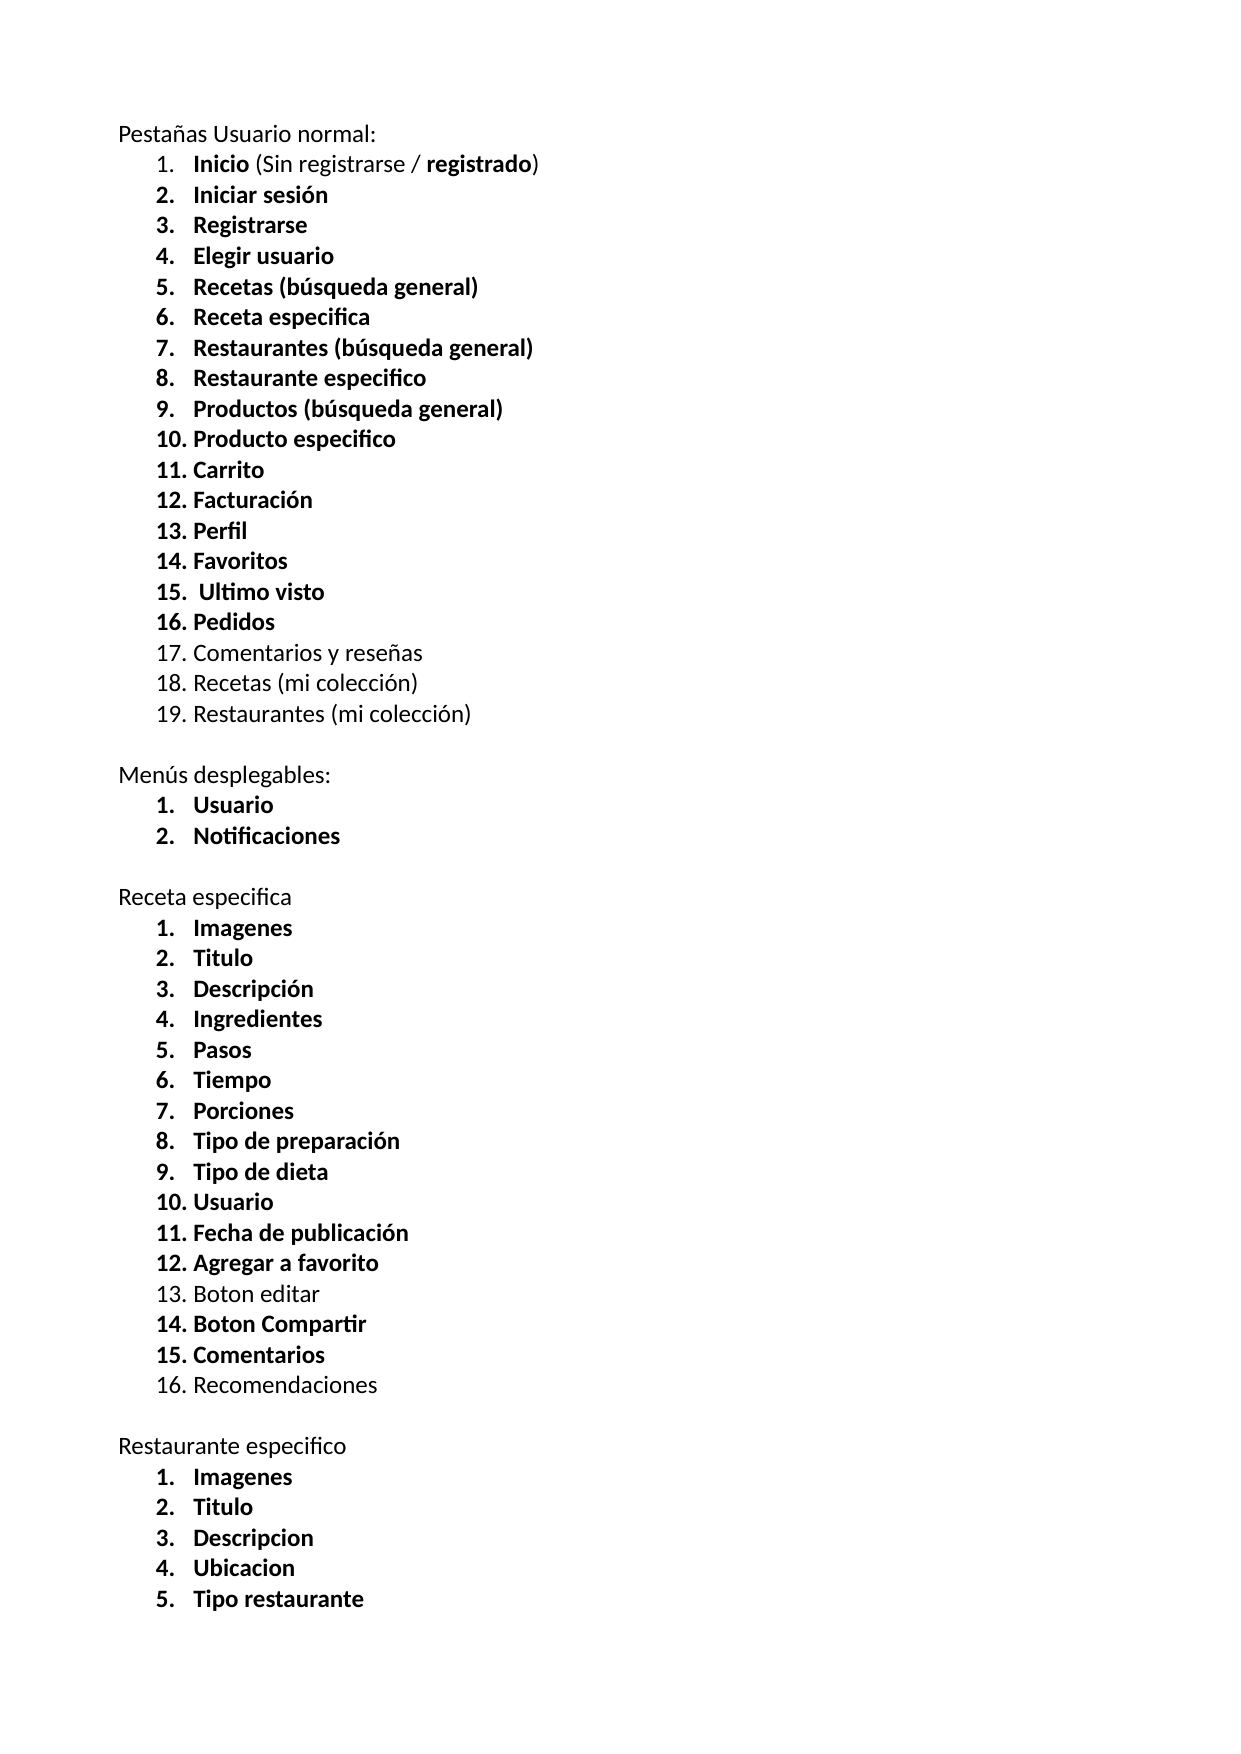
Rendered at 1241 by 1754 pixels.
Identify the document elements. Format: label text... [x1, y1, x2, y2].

list Usuario [156, 1186, 1122, 1217]
list Elegir usuario [156, 240, 1122, 271]
list Imagenes [156, 1461, 1122, 1492]
list Imagenes [156, 912, 1122, 942]
list Fecha de publicación [156, 1217, 1122, 1247]
list Tipo restaurante [156, 1583, 1122, 1614]
list Recomendaciones [156, 1369, 1122, 1400]
list Porciones [156, 1095, 1122, 1125]
list Descripcion [156, 1522, 1122, 1553]
list Comentarios [156, 1339, 1122, 1369]
list Boton Compartir [156, 1308, 1122, 1339]
list Boton editar [156, 1278, 1122, 1308]
list Carrito [156, 454, 1122, 484]
list Registrarse [156, 210, 1122, 240]
list Ubicacion [156, 1553, 1122, 1583]
list Restaurantes (búsqueda general) [156, 332, 1122, 362]
list Usuario [156, 789, 1122, 820]
text Pestañas Usuario normal: [118, 118, 1122, 149]
list Perfil [156, 515, 1122, 545]
list Pedidos [156, 606, 1122, 637]
list Agregar a favorito [156, 1247, 1122, 1278]
list Productos (búsqueda general) [156, 393, 1122, 423]
list Pasos [156, 1034, 1122, 1064]
list Iniciar sesión [156, 179, 1122, 210]
text Restaurante especifico [118, 1431, 1122, 1461]
text Receta especifica [118, 881, 1122, 912]
list Notificaciones [156, 820, 1122, 851]
list Ultimo visto [156, 576, 1122, 606]
list Restaurantes (mi colección) [156, 698, 1122, 728]
list Tipo de dieta [156, 1156, 1122, 1186]
list Receta especifica [156, 301, 1122, 332]
list Titulo [156, 942, 1122, 973]
list Tipo de preparación [156, 1125, 1122, 1156]
list Recetas (mi colección) [156, 667, 1122, 698]
list Facturación [156, 484, 1122, 515]
list Restaurante especifico [156, 362, 1122, 393]
list Favoritos [156, 545, 1122, 576]
list Recetas (búsqueda general) [156, 271, 1122, 301]
list Producto especifico [156, 423, 1122, 454]
list Ingredientes [156, 1003, 1122, 1034]
list Descripción [156, 973, 1122, 1003]
text Menús desplegables: [118, 759, 1122, 789]
list Inicio (Sin registrarse / registrado) [156, 149, 1122, 179]
list Comentarios y reseñas [156, 637, 1122, 667]
list Tiempo [156, 1064, 1122, 1095]
list Titulo [156, 1492, 1122, 1522]
